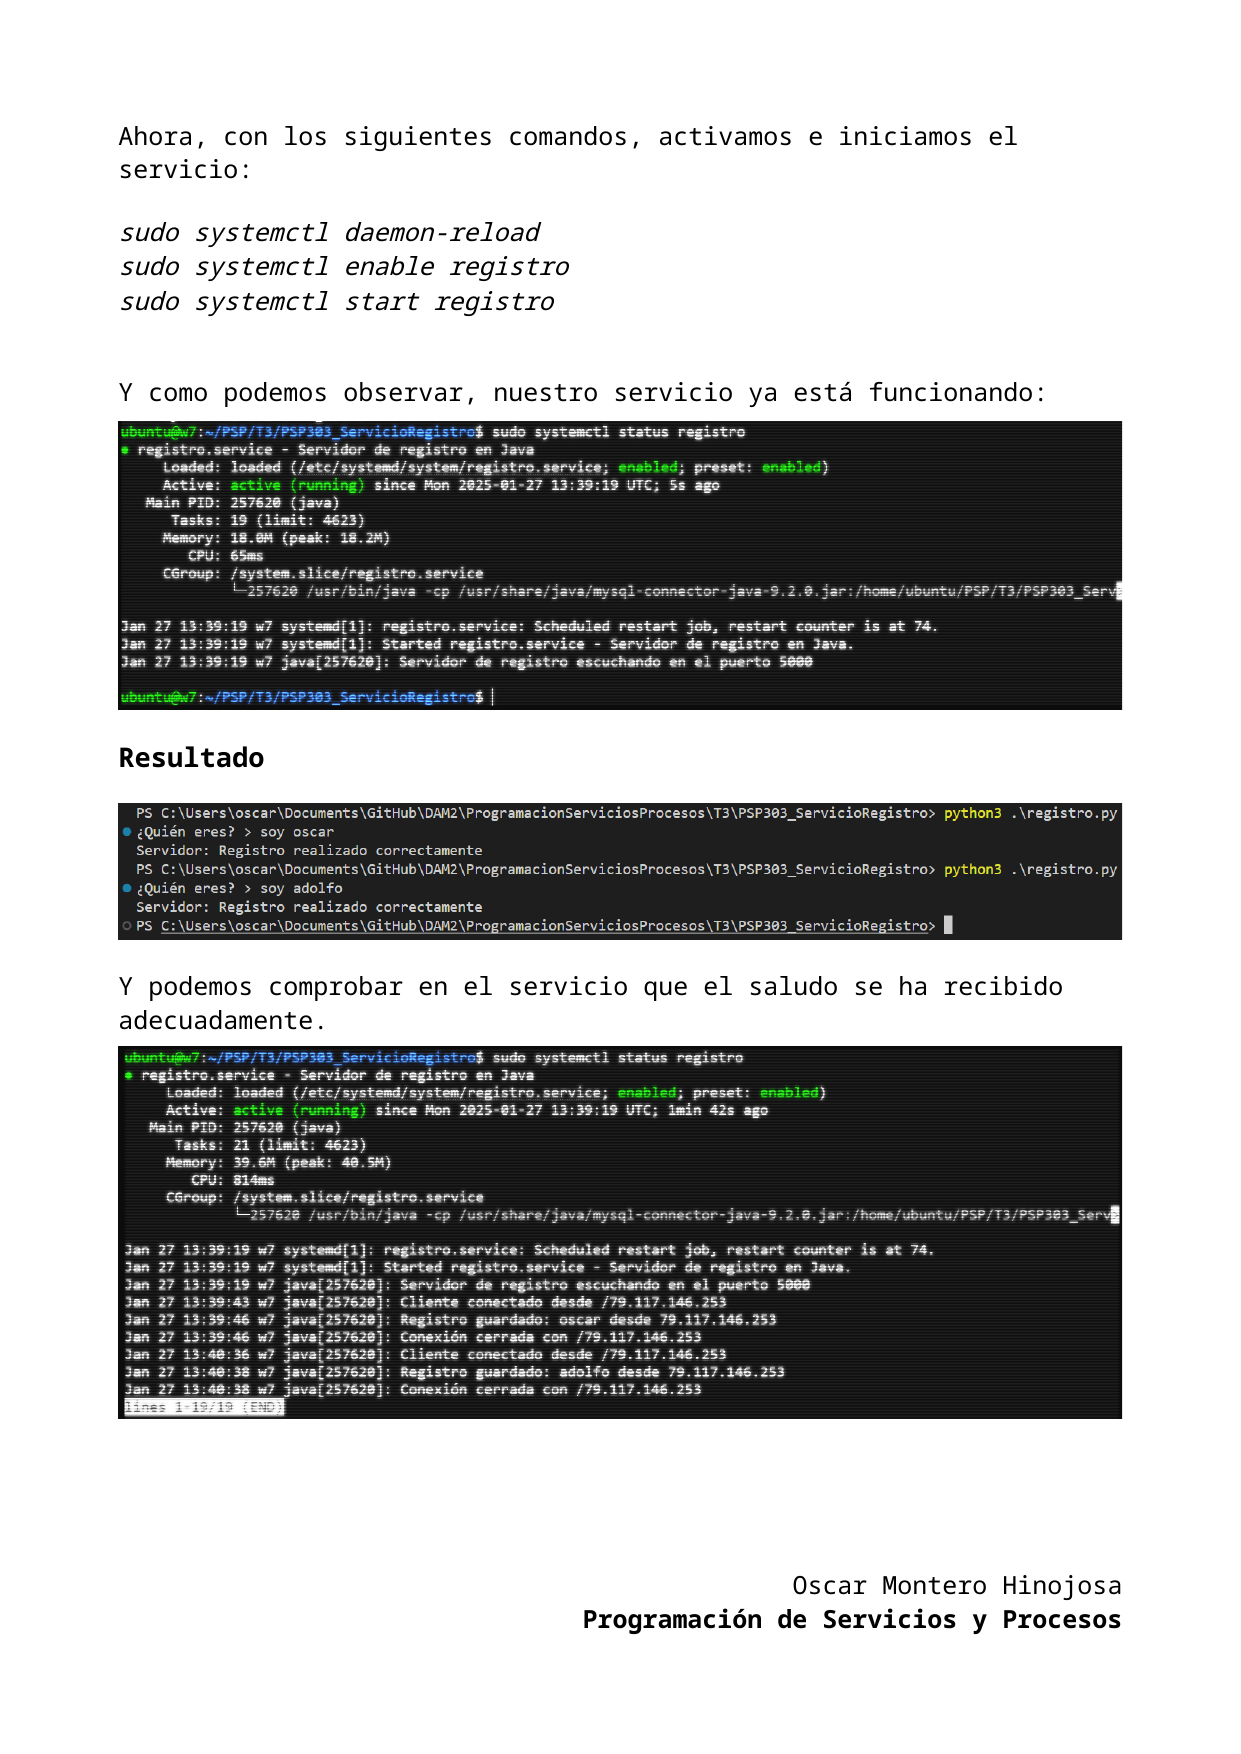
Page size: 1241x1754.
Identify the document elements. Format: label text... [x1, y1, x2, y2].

text Y podemos comprobar en el servicio que el saludo se ha recibido adecuadamente. [118, 969, 1122, 1037]
text sudo systemctl daemon-reload [118, 215, 1122, 249]
picture [118, 421, 1123, 710]
picture [118, 1046, 1123, 1419]
text sudo systemctl enable registro [118, 249, 1122, 283]
text sudo systemctl start registro [118, 283, 1122, 317]
text Ahora, con los siguientes comandos, activamos e iniciamos el servicio: [118, 118, 1122, 186]
picture [118, 803, 1123, 940]
text Y como podemos observar, nuestro servicio ya está funcionando: [118, 375, 1122, 409]
text Resultado [118, 738, 1122, 775]
